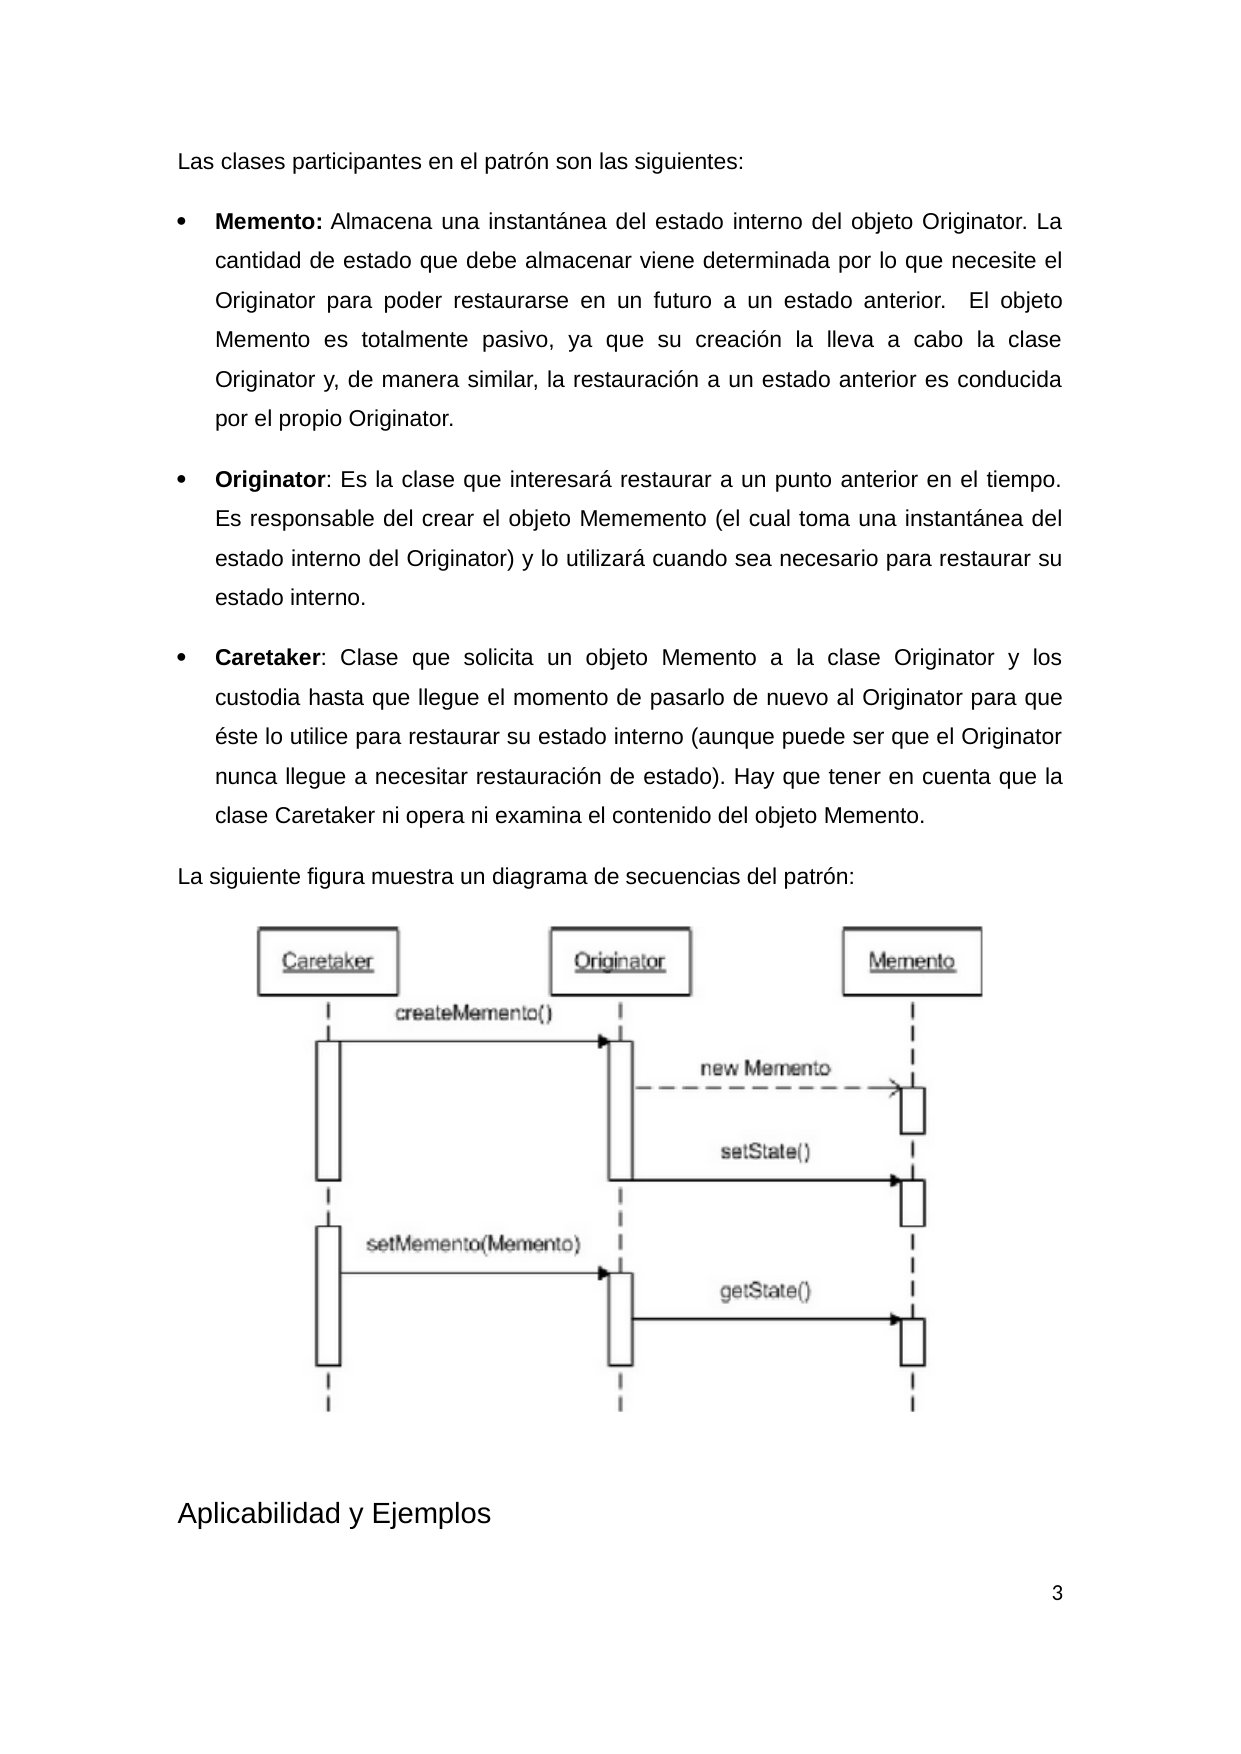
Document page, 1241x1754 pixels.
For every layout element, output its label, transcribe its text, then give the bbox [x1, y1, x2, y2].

list Caretaker: Clase que solicita un objeto Memento a la clase Originator y los custodia hasta que llegue el momento de pasarlo de nuevo al Originator para que éste lo utilice para restaurar su estado interno (aunque puede ser que el Originator nunca llegue a necesitar restauración de estado). Hay que tener en cuenta que la clase Caretaker ni opera ni examina el contenido del objeto Memento. [177, 644, 1063, 829]
list Originator: Es la clase que interesará restaurar a un punto anterior en el tiempo. Es responsable del crear el objeto Mememento (el cual toma una instantánea del estado interno del Originator) y lo utilizará cuando sea necesario para restaurar su estado interno. [177, 466, 1063, 610]
picture [251, 922, 989, 1423]
list Memento: Almacena una instantánea del estado interno del objeto Originator. La cantidad de estado que debe almacenar viene determinada por lo que necesite el Originator para poder restaurarse en un futuro a un estado anterior. El objeto Memento es totalmente pasivo, ya que su creación la lleva a cabo la clase Originator y, de manera similar, la restauración a un estado anterior es conducida por el propio Originator. [177, 208, 1063, 432]
list La siguiente figura muestra un diagrama de secuencias del patrón: [177, 863, 1063, 889]
text Las clases participantes en el patrón son las siguientes: [177, 148, 1063, 174]
text Aplicabilidad y Ejemplos [177, 1496, 1063, 1530]
